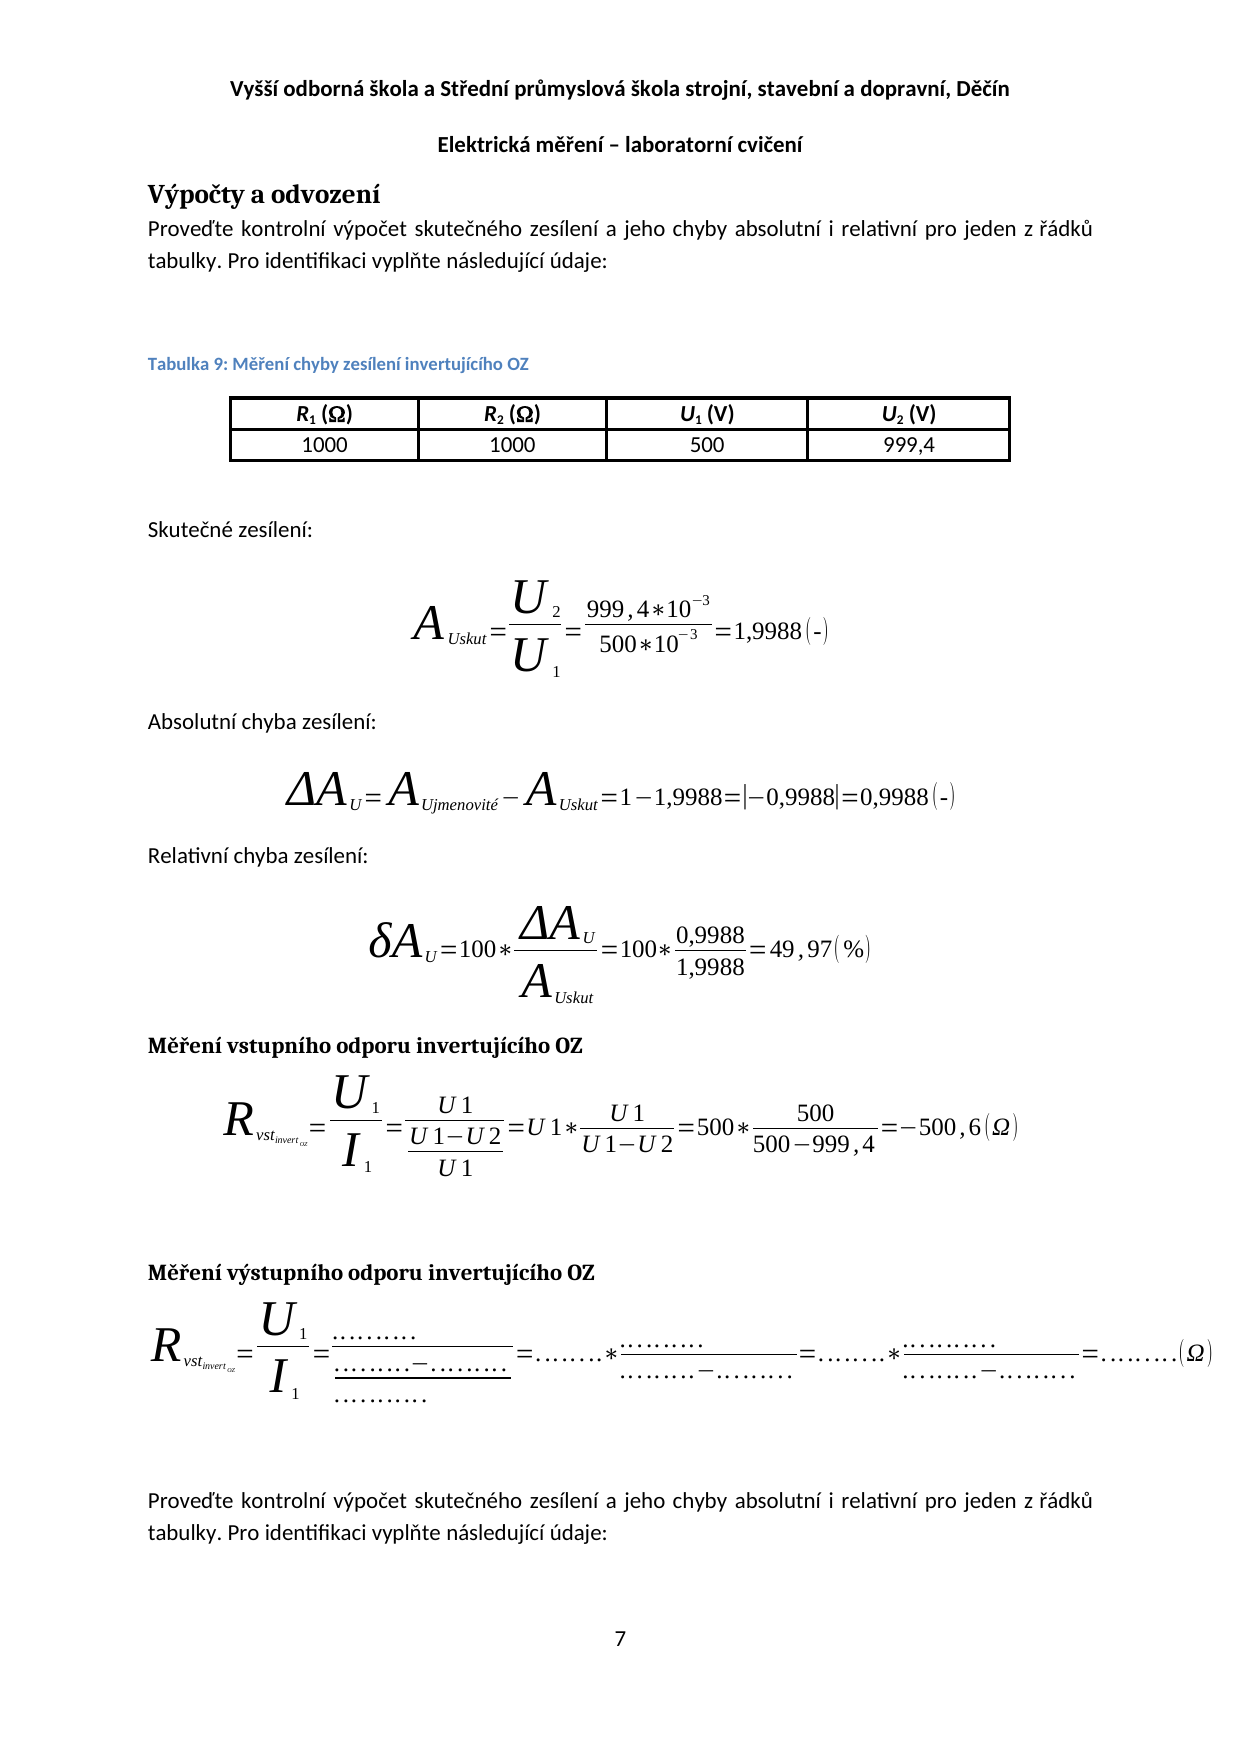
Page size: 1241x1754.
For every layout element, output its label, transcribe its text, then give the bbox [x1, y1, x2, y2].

text Proveďte kontrolní výpočet skutečného zesílení a jeho chyby absolutní i relativní pro jeden z řádků tabulky. Pro identifikaci vyplňte následující údaje: [148, 1486, 1093, 1546]
text Absolutní chyba zesílení: [148, 707, 1093, 735]
subtitle Měření výstupního odporu invertujícího OZ [148, 1259, 1093, 1286]
subtitle Měření vstupního odporu invertujícího OZ [148, 1033, 1093, 1059]
text Proveďte kontrolní výpočet skutečného zesílení a jeho chyby absolutní i relativní pro jeden z řádků tabulky. Pro identifikaci vyplňte následující údaje: [148, 214, 1093, 274]
table_header U1 (V) [608, 400, 806, 427]
subtitle Výpočty a odvození [148, 179, 1093, 210]
table_header U2 (V) [809, 400, 1008, 427]
table_cell 999,4 [809, 431, 1008, 459]
table_cell 1000 [420, 431, 605, 459]
text Tabulka 9: Měření chyby zesílení invertujícího OZ [148, 353, 1093, 376]
text Skutečné zesílení: [148, 515, 1093, 543]
table_header R2 () [420, 400, 605, 427]
table_cell 1000 [232, 431, 417, 459]
table_header R1 () [232, 400, 417, 427]
table_cell 500 [608, 431, 806, 459]
text Relativní chyba zesílení: [148, 841, 1093, 869]
